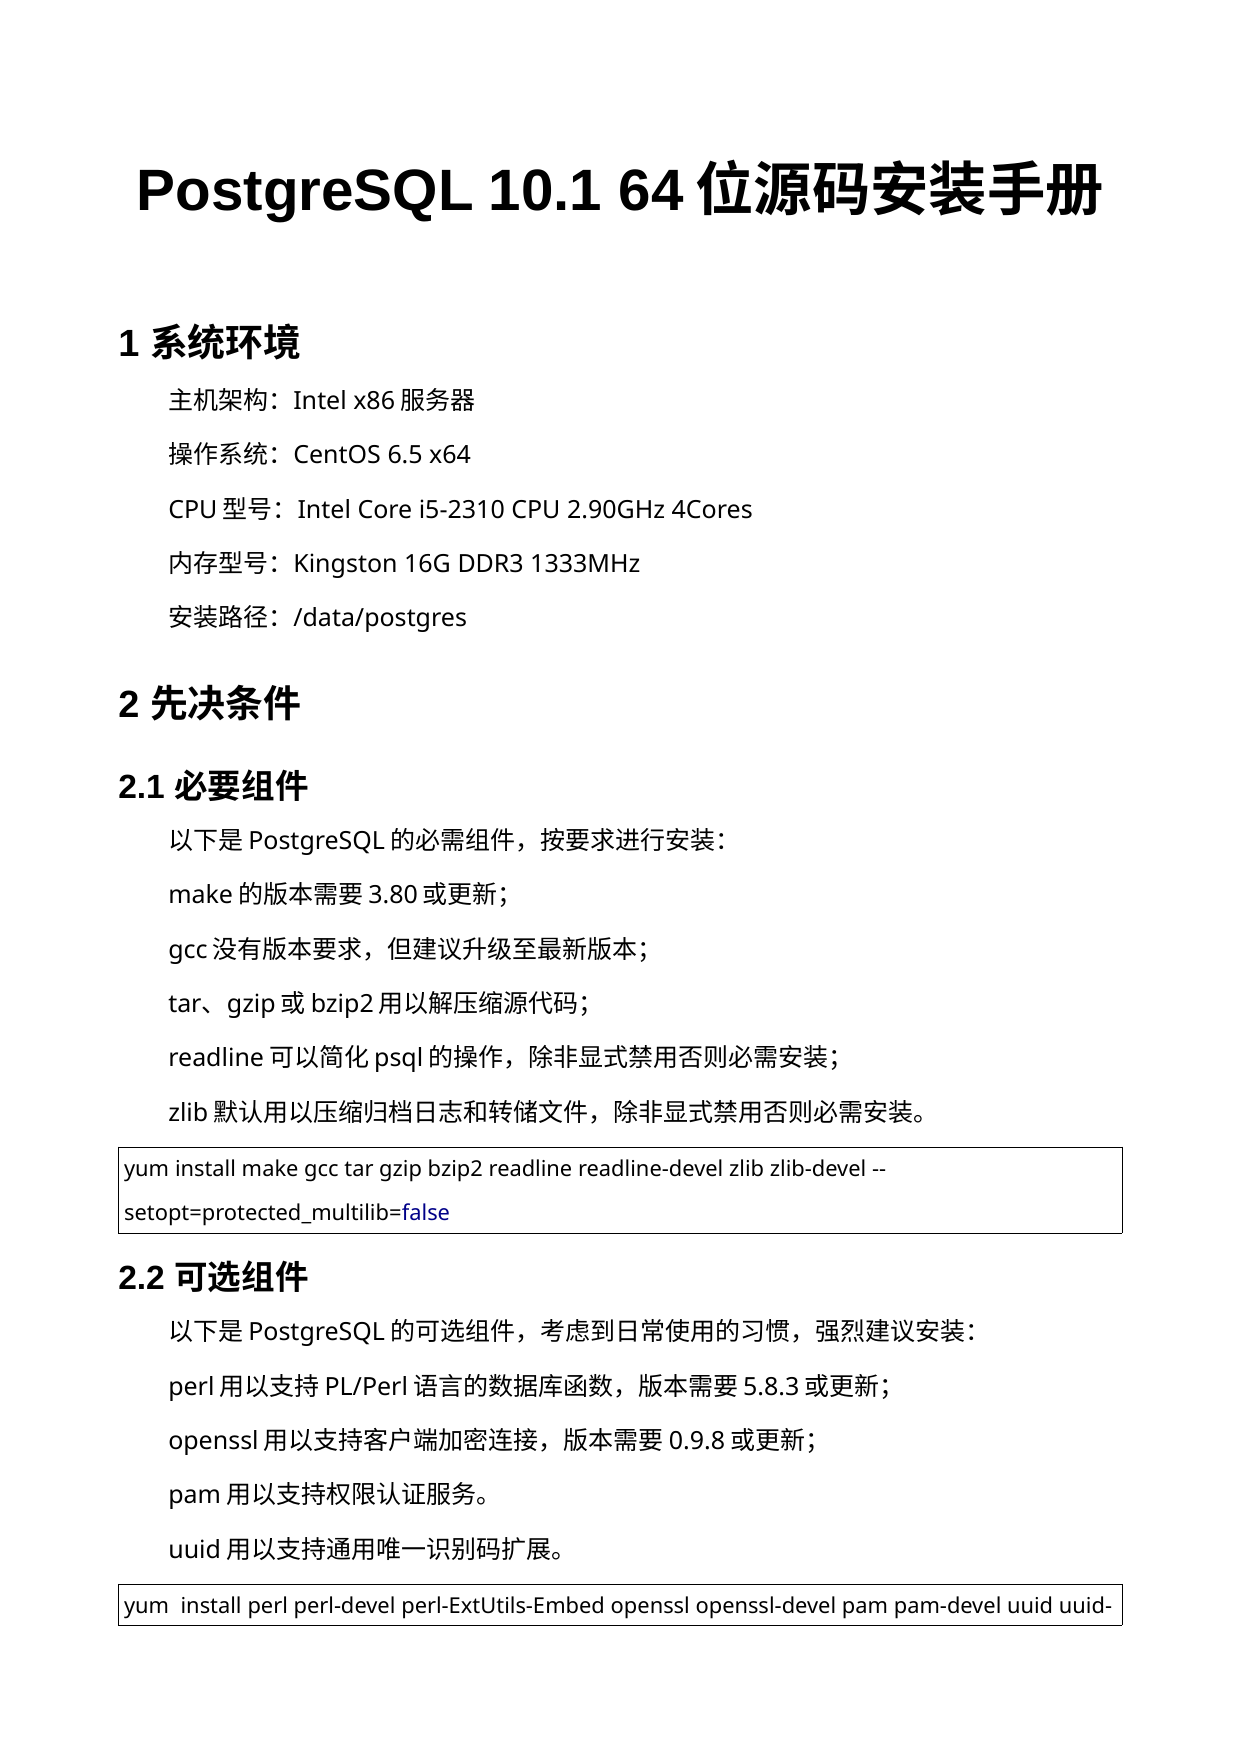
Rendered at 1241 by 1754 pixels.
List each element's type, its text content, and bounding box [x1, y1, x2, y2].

table_header yum install make gcc tar gzip bzip2 readline readline-devel zlib zlib-devel --setopt=protected_multilib=false [119, 1148, 1122, 1233]
text 主机架构：Intel x86服务器 [118, 380, 1122, 417]
table_header yum install perl perl-devel perl-ExtUtils-Embed openssl openssl-devel pam pam-devel uuid uuid- [119, 1585, 1122, 1625]
text zlib默认用以压缩归档日志和转储文件，除非显式禁用否则必需安装。 [118, 1092, 1122, 1128]
text openssl用以支持客户端加密连接，版本需要0.9.8或更新； [118, 1421, 1122, 1457]
text readline可以简化psql的操作，除非显式禁用否则必需安装； [118, 1038, 1122, 1074]
text 内存型号：Kingston 16G DDR3 1333MHz [118, 543, 1122, 580]
subtitle 2.1 必要组件 [118, 762, 1122, 808]
subtitle 1 系统环境 [118, 316, 1122, 368]
text CPU型号：Intel Core i5-2310 CPU 2.90GHz 4Cores [118, 489, 1122, 525]
text uuid用以支持通用唯一识别码扩展。 [118, 1529, 1122, 1566]
text pam用以支持权限认证服务。 [118, 1475, 1122, 1511]
subtitle 2 先决条件 [118, 677, 1122, 729]
title PostgreSQL 10.1 64位源码安装手册 [118, 143, 1122, 228]
text make的版本需要3.80或更新； [118, 875, 1122, 911]
text perl用以支持PL/Perl语言的数据库函数，版本需要5.8.3或更新； [118, 1366, 1122, 1402]
text 安装路径：/data/postgres [118, 598, 1122, 634]
text tar、gzip或bzip2用以解压缩源代码； [118, 983, 1122, 1020]
subtitle 2.2 可选组件 [118, 1254, 1122, 1299]
text 操作系统：CentOS 6.5 x64 [118, 435, 1122, 471]
text 以下是PostgreSQL的可选组件，考虑到日常使用的习惯，强烈建议安装： [118, 1312, 1122, 1348]
text gcc没有版本要求，但建议升级至最新版本； [118, 929, 1122, 965]
text 以下是PostgreSQL的必需组件，按要求进行安装： [118, 820, 1122, 857]
